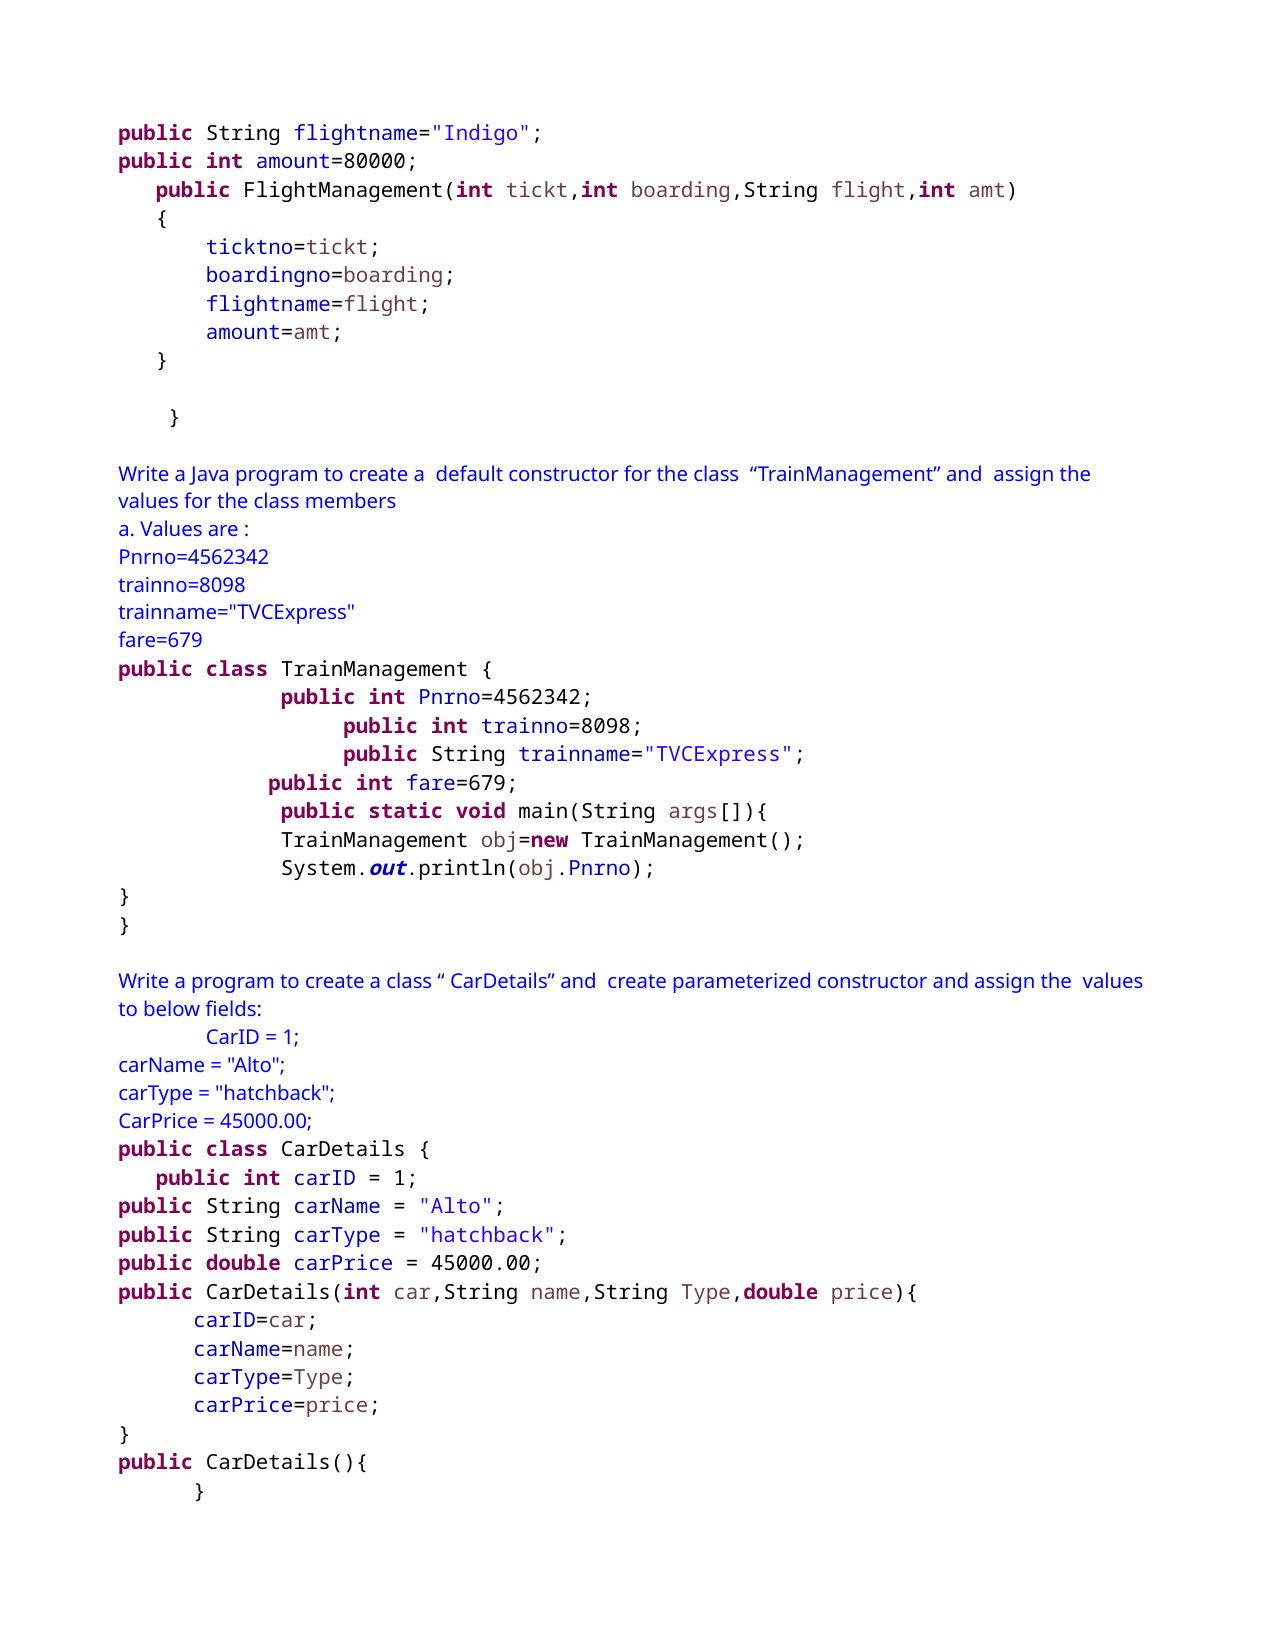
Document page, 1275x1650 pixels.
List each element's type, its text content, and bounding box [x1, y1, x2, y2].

text public String trainname="TVCExpress"; [118, 739, 1157, 768]
text } [118, 402, 1157, 431]
text public class TrainManagement { [118, 654, 1157, 682]
text public double carPrice = 45000.00; [118, 1248, 1157, 1277]
text } [118, 910, 1157, 938]
text public int fare=679; [118, 768, 1157, 796]
text } [118, 1476, 1157, 1504]
text System.out.println(obj.Pnrno); [118, 853, 1157, 882]
text carName=name; [118, 1334, 1157, 1362]
text public String carName = "Alto"; [118, 1191, 1157, 1220]
text public static void main(String args[]){ [118, 796, 1157, 825]
text amount=amt; [118, 317, 1157, 346]
text TrainManagement obj=new TrainManagement(); [118, 825, 1157, 853]
text } [118, 346, 1157, 374]
text Write a program to create a class “ CarDetails” and create parameterized constructor and assign the values to below fields: CarID = 1; carName = "Alto"; carType = "hatchback"; CarPrice = 45000.00; [118, 967, 1157, 1134]
text boardingno=boarding; [118, 260, 1157, 289]
text carType=Type; [118, 1362, 1157, 1391]
text public FlightManagement(int tickt,int boarding,String flight,int amt) [118, 175, 1157, 203]
text public CarDetails(int car,String name,String Type,double price){ [118, 1277, 1157, 1305]
text flightname=flight; [118, 289, 1157, 317]
text public String flightname="Indigo"; [118, 118, 1157, 147]
text public int carID = 1; [118, 1163, 1157, 1191]
text { [118, 203, 1157, 232]
text Write a Java program to create a default constructor for the class “TrainManagement” and assign the values for the class members a. Values are : Pnrno=4562342 trainno=8098 trainname="TVCExpress" fare=679 [118, 459, 1157, 654]
text public int Pnrno=4562342; [118, 682, 1157, 711]
text carID=car; [118, 1305, 1157, 1334]
text public int trainno=8098; [118, 711, 1157, 739]
text public class CarDetails { [118, 1134, 1157, 1163]
text } [118, 1419, 1157, 1447]
text } [118, 882, 1157, 910]
text public int amount=80000; [118, 147, 1157, 175]
text public CarDetails(){ [118, 1447, 1157, 1476]
text carPrice=price; [118, 1391, 1157, 1419]
text ticktno=tickt; [118, 232, 1157, 260]
text public String carType = "hatchback"; [118, 1220, 1157, 1248]
